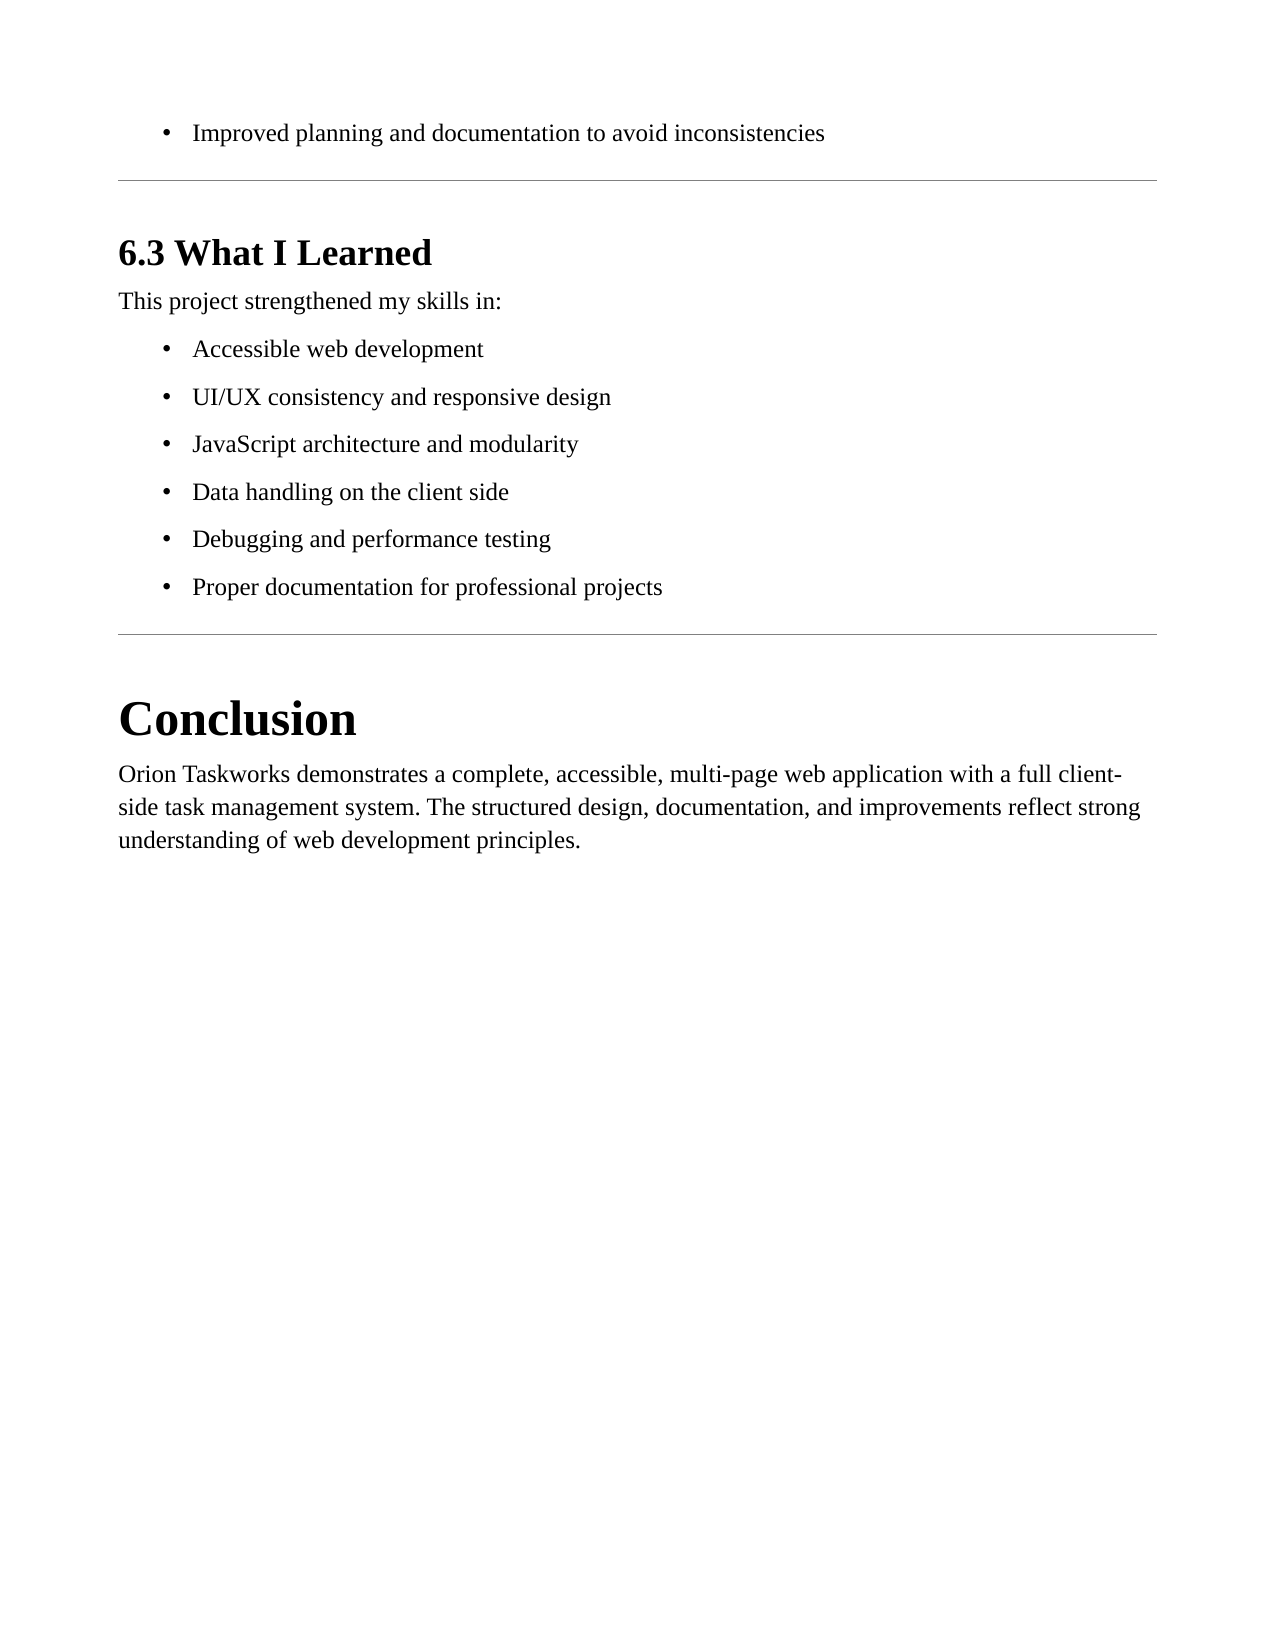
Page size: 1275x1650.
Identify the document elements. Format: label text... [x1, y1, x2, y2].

list Data handling on the client side [162, 477, 1157, 506]
list Proper documentation for professional projects [162, 572, 1157, 601]
list JavaScript architecture and modularity [162, 429, 1157, 458]
subtitle 6.3 What I Learned [118, 231, 1157, 274]
subtitle Conclusion [118, 689, 1157, 746]
list Debugging and performance testing [162, 524, 1157, 553]
list Improved planning and documentation to avoid inconsistencies [162, 118, 1157, 147]
text Orion Taskworks demonstrates a complete, accessible, multi-page web application with a full client-side task management system. The structured design, documentation, and improvements reflect strong understanding of web development principles. [118, 759, 1157, 854]
text This project strengthened my skills in: [118, 286, 1157, 315]
list UI/UX consistency and responsive design [162, 382, 1157, 410]
list Accessible web development [162, 334, 1157, 363]
